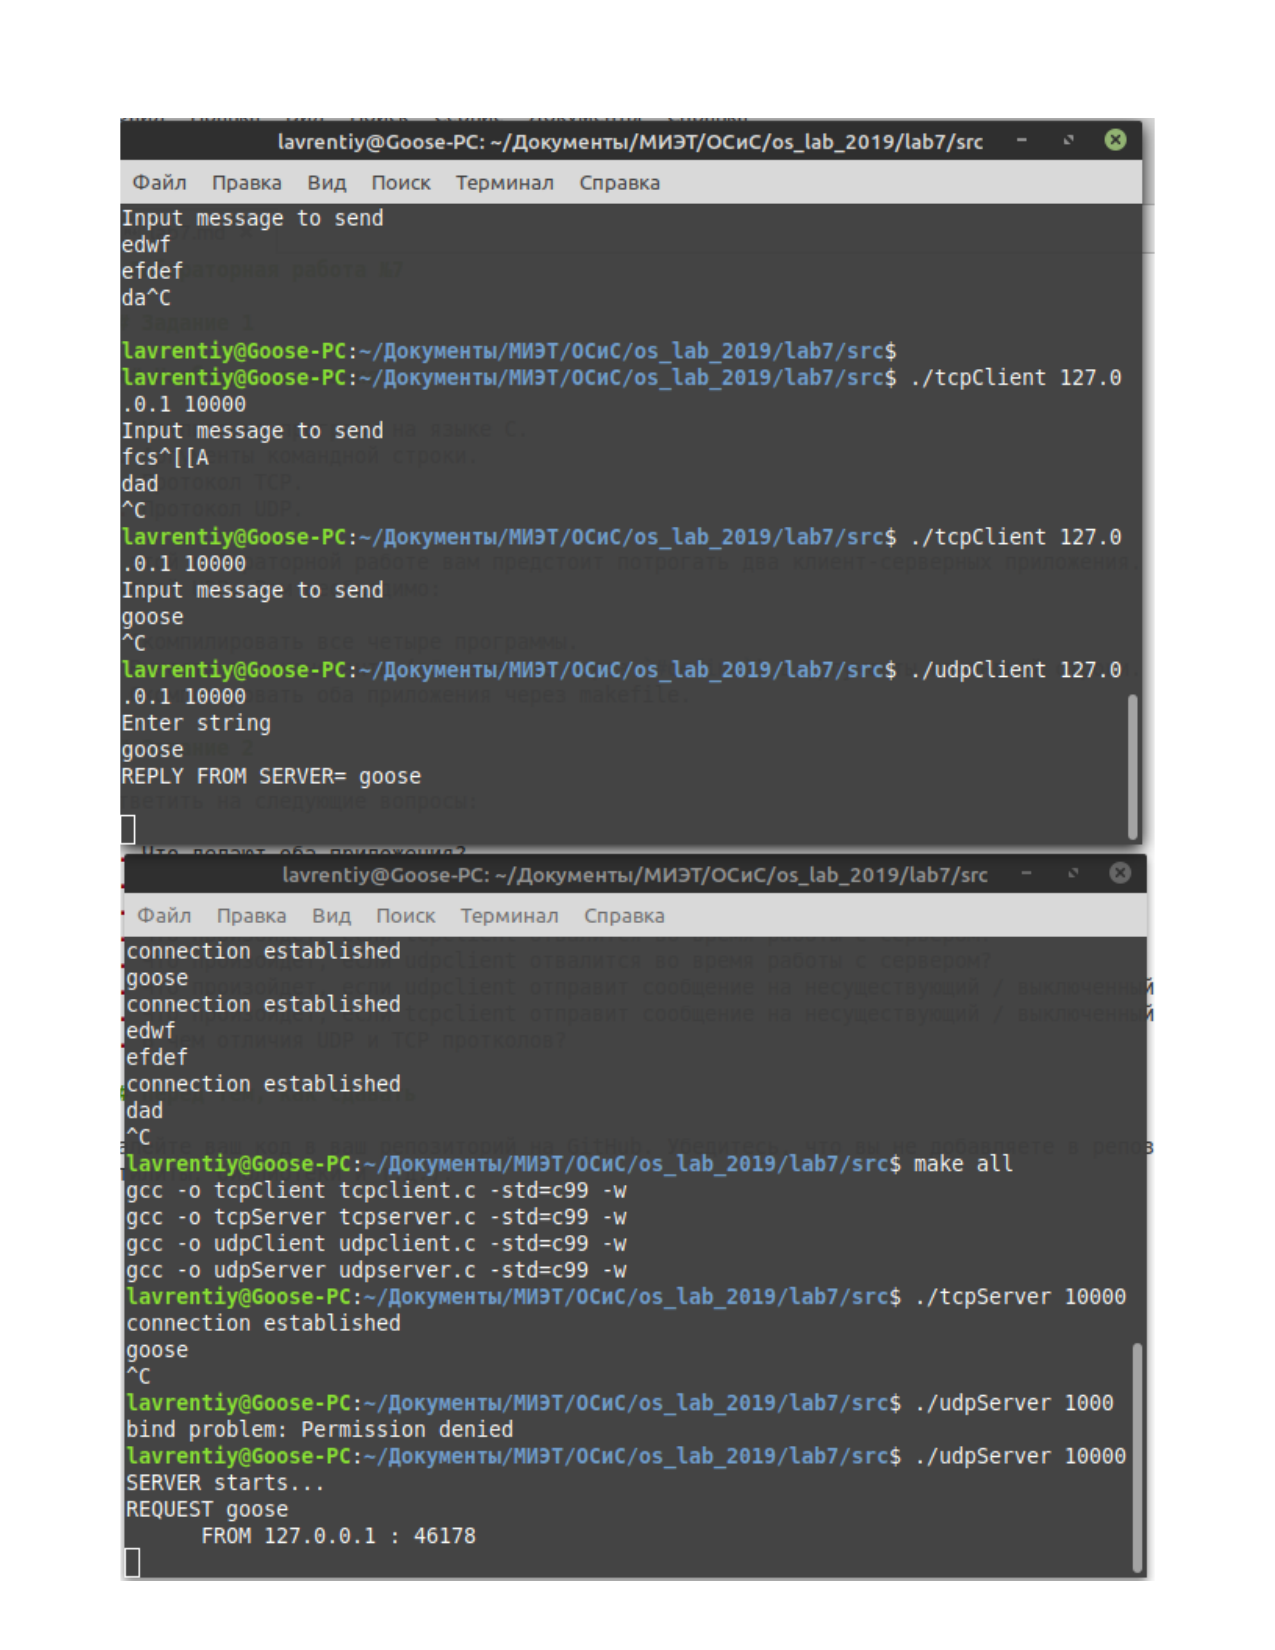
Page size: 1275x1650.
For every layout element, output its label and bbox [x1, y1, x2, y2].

picture [120, 118, 1155, 1581]
